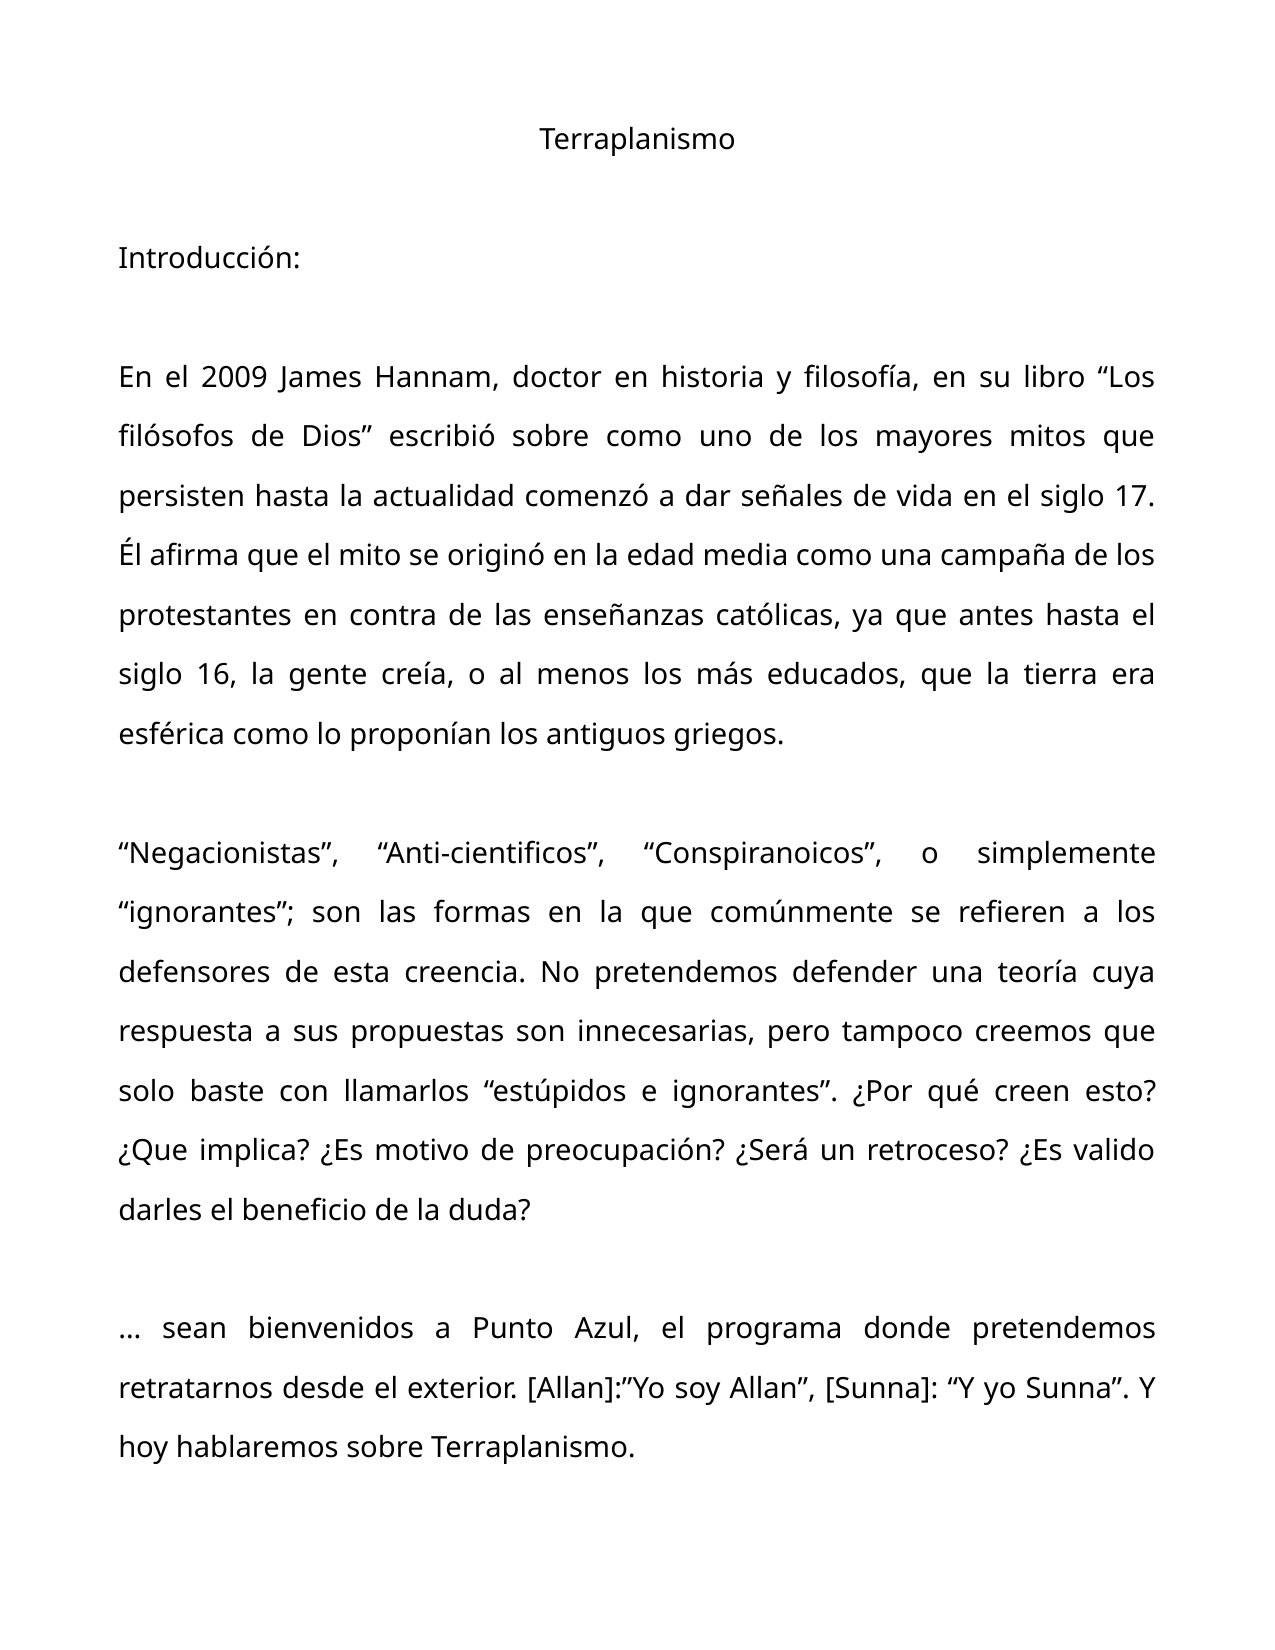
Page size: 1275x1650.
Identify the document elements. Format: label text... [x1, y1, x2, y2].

text En el 2009 James Hannam, doctor en historia y filosofía, en su libro “Los filósofos de Dios” escribió sobre como uno de los mayores mitos que persisten hasta la actualidad comenzó a dar señales de vida en el siglo 17. Él afirma que el mito se originó en la edad media como una campaña de los protestantes en contra de las enseñanzas católicas, ya que antes hasta el siglo 16, la gente creía, o al menos los más educados, que la tierra era esférica como lo proponían los antiguos griegos. [118, 356, 1157, 753]
text Terraplanismo [118, 118, 1157, 158]
text Introducción: [118, 237, 1157, 277]
text … sean bienvenidos a Punto Azul, el programa donde pretendemos retratarnos desde el exterior. [Allan]:”Yo soy Allan”, [Sunna]: “Y yo Sunna”. Y hoy hablaremos sobre Terraplanismo. [118, 1308, 1157, 1466]
text “Negacionistas”, “Anti-cientificos”, “Conspiranoicos”, o simplemente “ignorantes”; son las formas en la que comúnmente se refieren a los defensores de esta creencia. No pretendemos defender una teoría cuya respuesta a sus propuestas son innecesarias, pero tampoco creemos que solo baste con llamarlos “estúpidos e ignorantes”. ¿Por qué creen esto? ¿Que implica? ¿Es motivo de preocupación? ¿Será un retroceso? ¿Es valido darles el beneficio de la duda? [118, 832, 1157, 1228]
